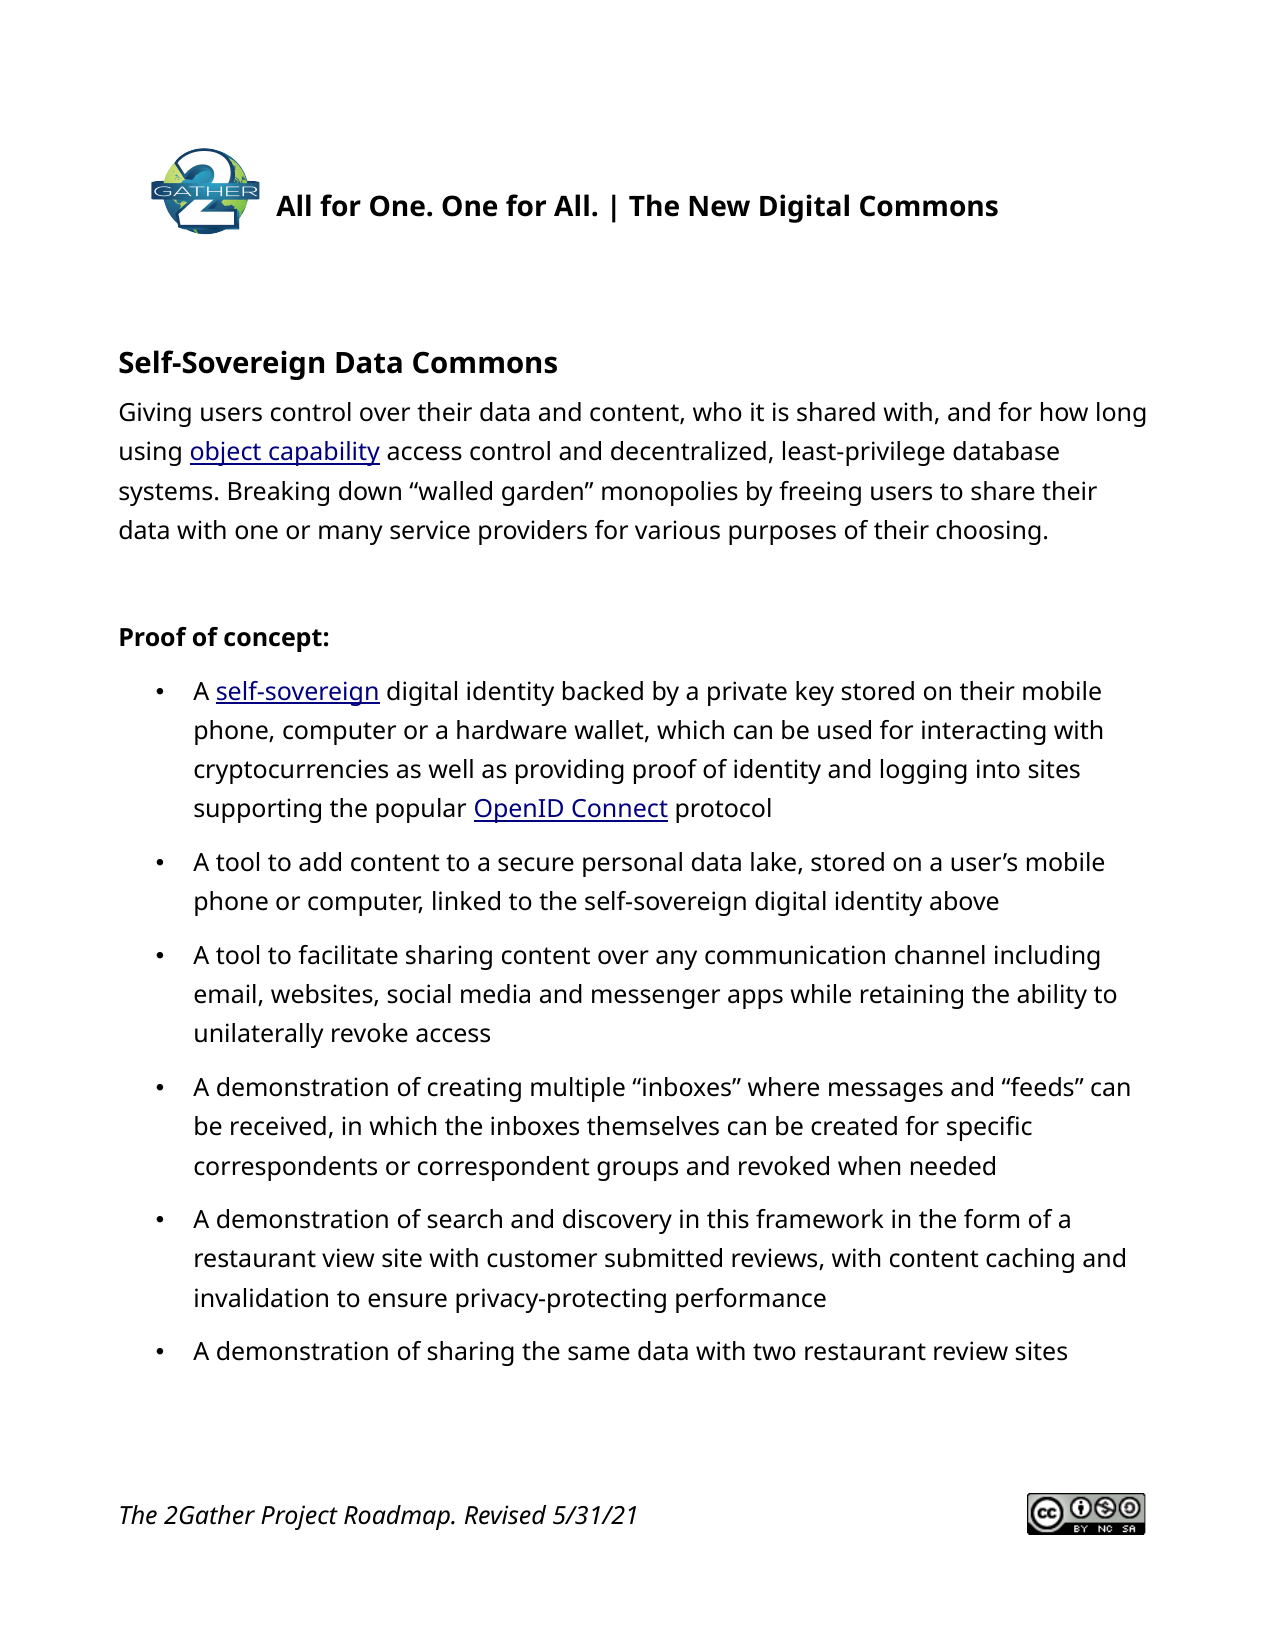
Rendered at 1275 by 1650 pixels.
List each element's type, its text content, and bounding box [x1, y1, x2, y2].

list A demonstration of sharing the same data with two restaurant review sites [156, 1334, 1157, 1368]
list A demonstration of search and discovery in this framework in the form of a restaurant view site with customer submitted reviews, with content caching and invalidation to ensure privacy-protecting performance [156, 1202, 1157, 1314]
text Proof of concept: [118, 620, 1157, 654]
list A demonstration of creating multiple “inboxes” where messages and “feeds” can be received, in which the inboxes themselves can be created for specific correspondents or correspondent groups and revoked when needed [156, 1070, 1157, 1182]
list A tool to add content to a secure personal data lake, stored on a user’s mobile phone or computer, linked to the self-sovereign digital identity above [156, 845, 1157, 918]
list A tool to facilitate sharing content over any communication channel including email, websites, social media and messenger apps while retaining the ability to unilaterally revoke access [156, 938, 1157, 1050]
text Giving users control over their data and content, who it is shared with, and for how long using object capability access control and decentralized, least-privilege database systems. Breaking down “walled garden” monopolies by freeing users to share their data with one or many service providers for various purposes of their choosing. [118, 395, 1157, 546]
picture [124, 119, 285, 263]
picture [1027, 1493, 1146, 1535]
list A self-sovereign digital identity backed by a private key stored on their mobile phone, computer or a hardware wallet, which can be used for interacting with cryptocurrencies as well as providing proof of identity and logging into sites supporting the popular OpenID Connect protocol [156, 674, 1157, 825]
subtitle Self-Sovereign Data Commons [118, 342, 1157, 382]
